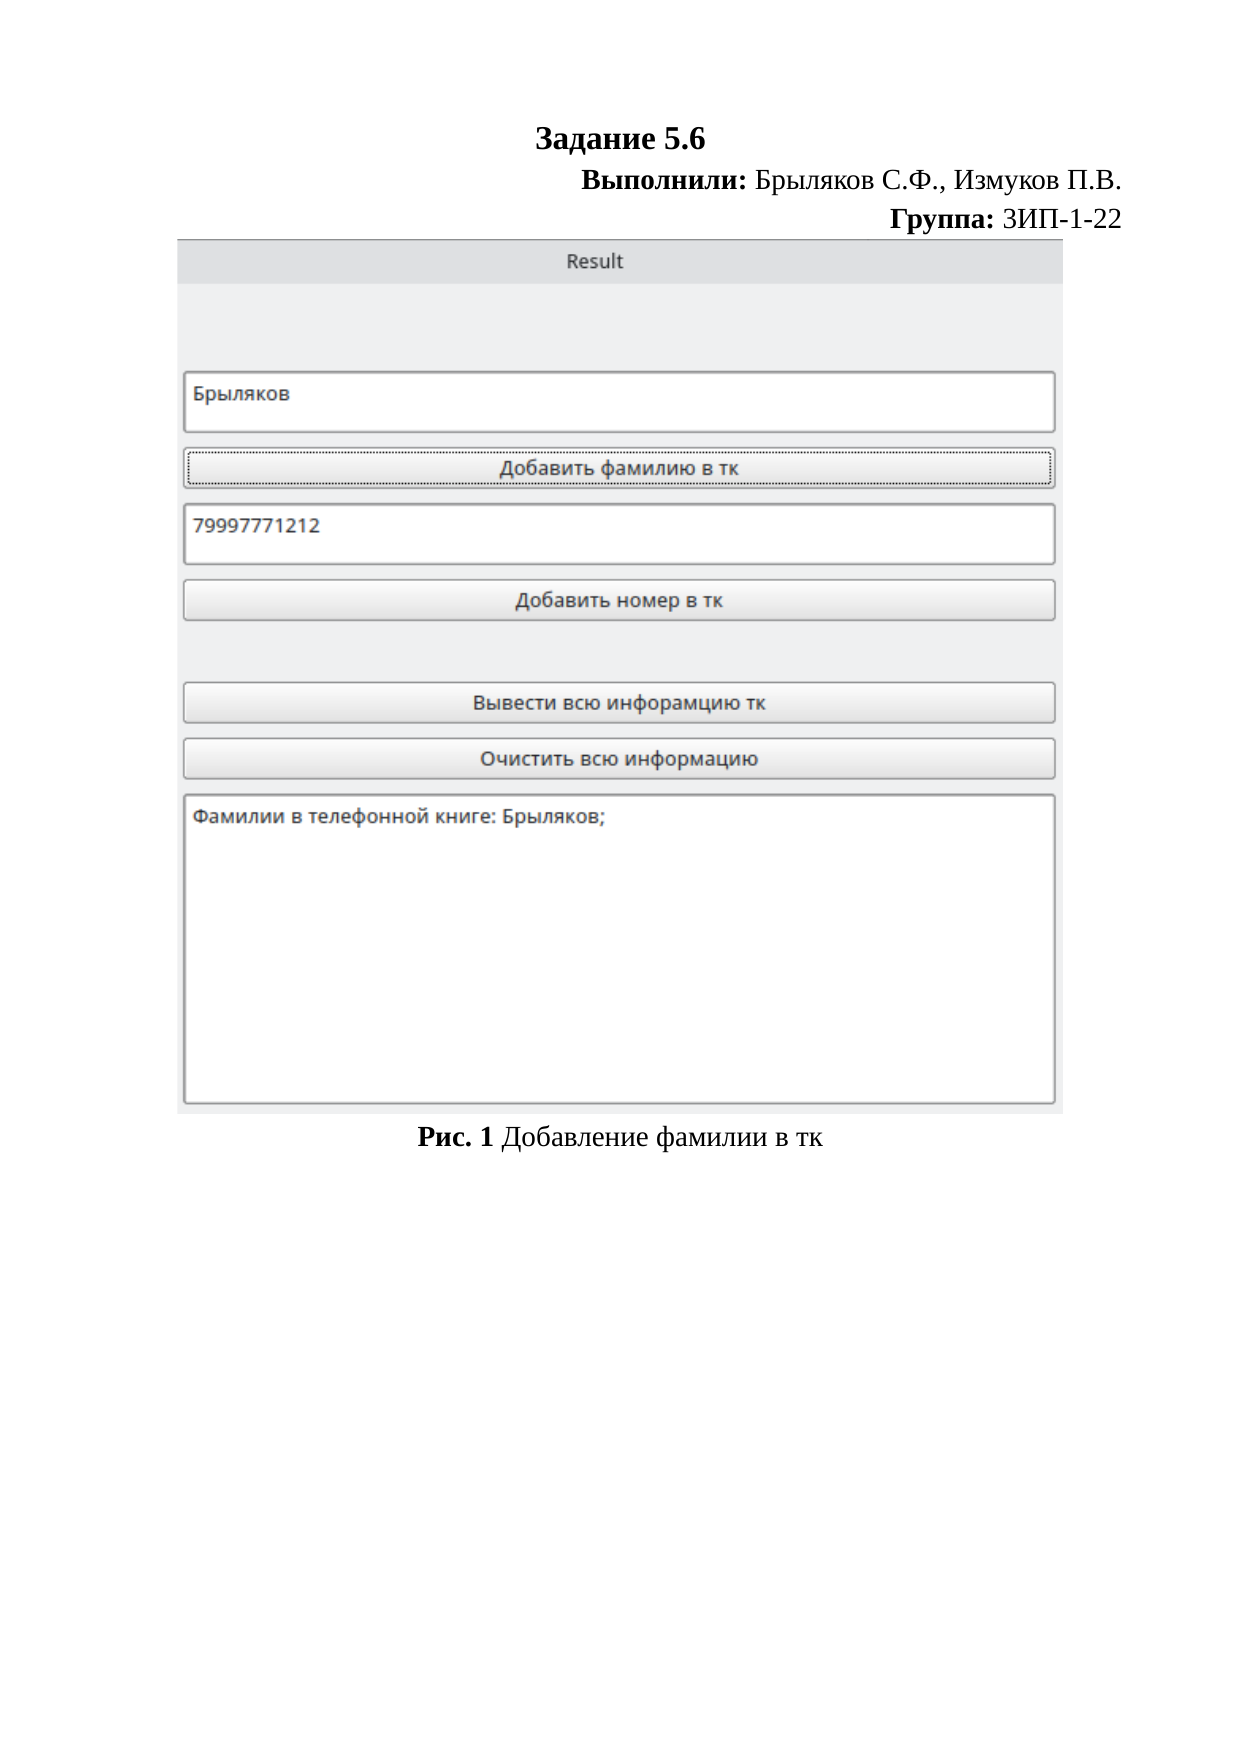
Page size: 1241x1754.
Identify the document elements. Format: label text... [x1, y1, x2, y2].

picture [177, 239, 1063, 1114]
text Задание 5.6 [118, 118, 1122, 156]
text Рис. 1 Добавление фамилии в тк [118, 1119, 1122, 1153]
text Выполнили: Брыляков С.Ф., Измуков П.В. [118, 162, 1122, 196]
text Группа: 3ИП-1-22 [118, 201, 1122, 234]
